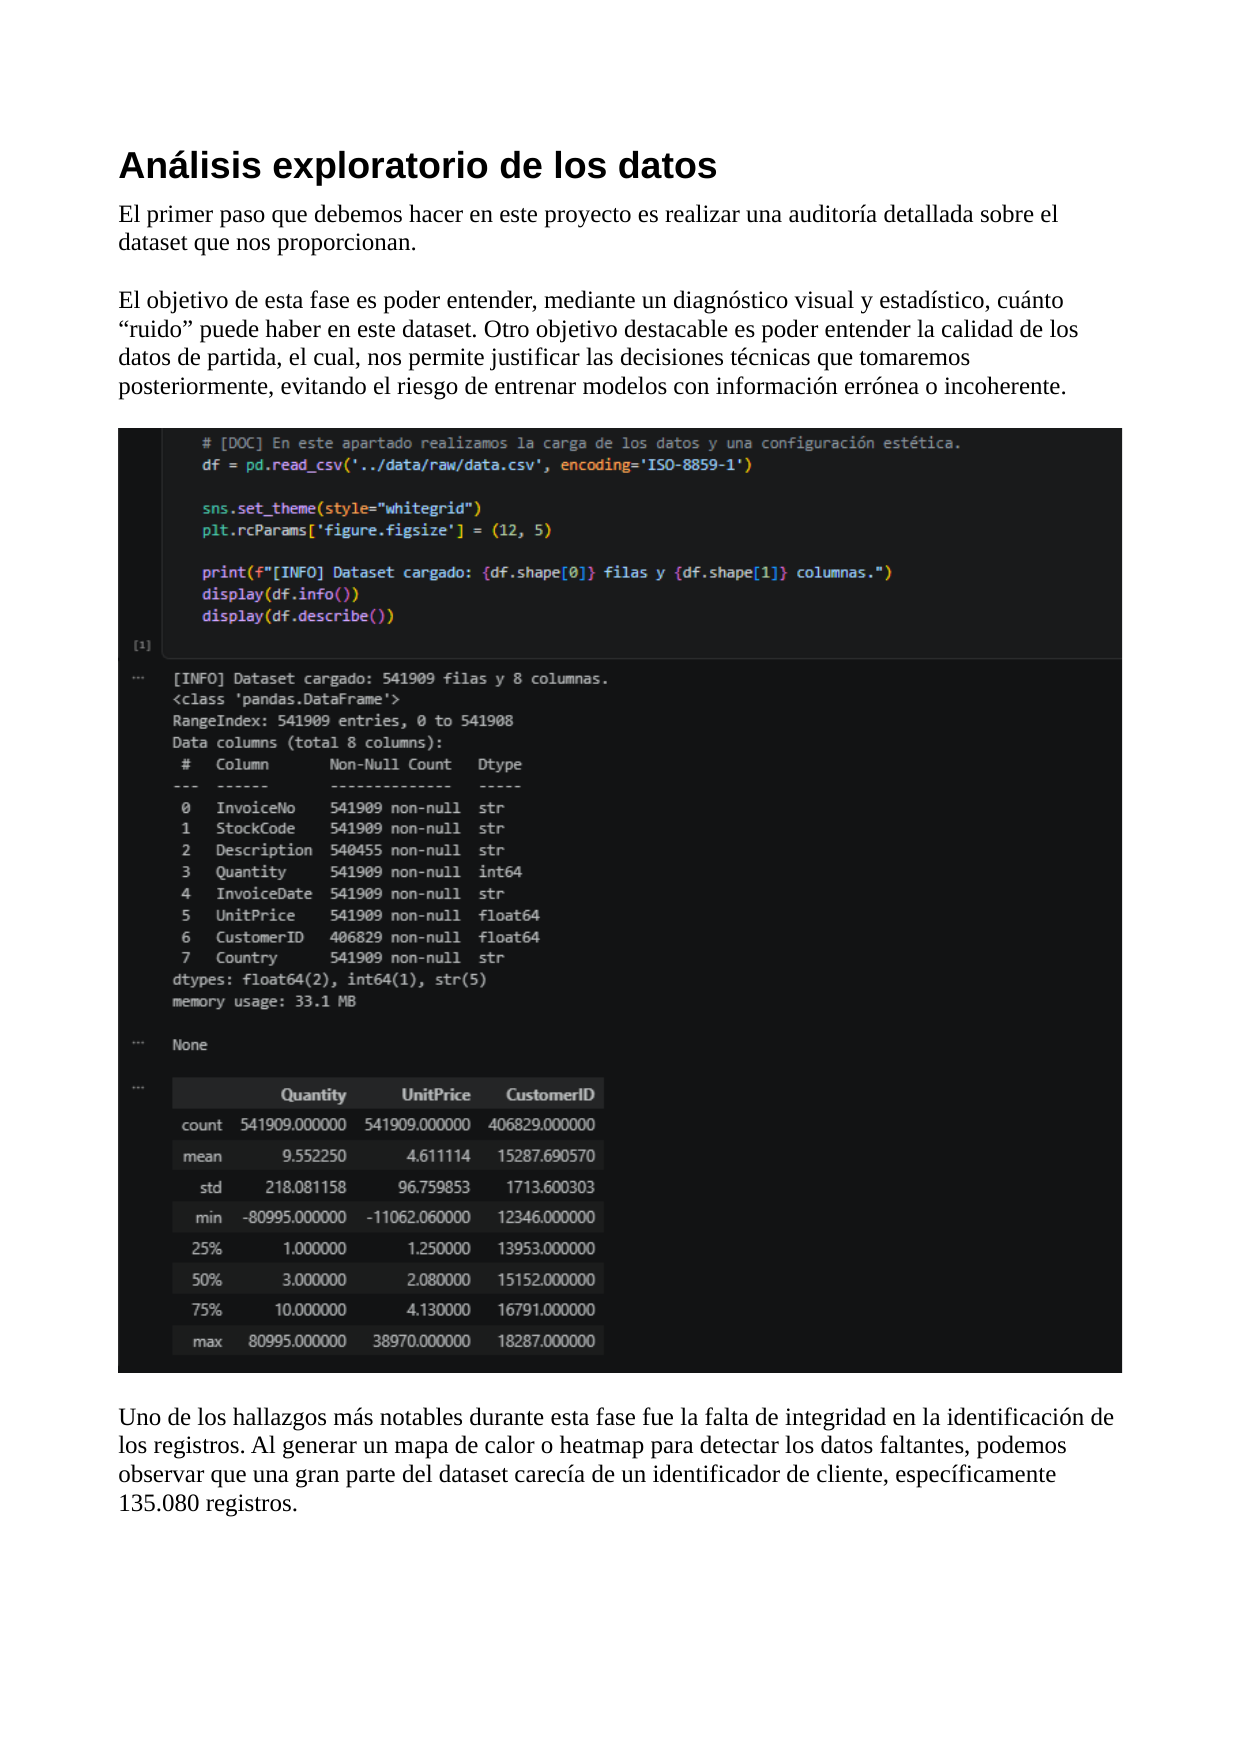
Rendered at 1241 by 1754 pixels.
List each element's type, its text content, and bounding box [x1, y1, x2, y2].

text Uno de los hallazgos más notables durante esta fase fue la falta de integridad en la identificación de los registros. Al generar un mapa de calor o heatmap para detectar los datos faltantes, podemos observar que una gran parte del dataset carecía de un identificador de cliente, específicamente 135.080 registros. [118, 1402, 1122, 1517]
text El primer paso que debemos hacer en este proyecto es realizar una auditoría detallada sobre el dataset que nos proporcionan. [118, 199, 1122, 256]
picture [118, 428, 1123, 1373]
subtitle Análisis exploratorio de los datos [118, 143, 1122, 186]
text El objetivo de esta fase es poder entender, mediante un diagnóstico visual y estadístico, cuánto “ruido” puede haber en este dataset. Otro objetivo destacable es poder entender la calidad de los datos de partida, el cual, nos permite justificar las decisiones técnicas que tomaremos posteriormente, evitando el riesgo de entrenar modelos con información errónea o incoherente. [118, 285, 1122, 400]
